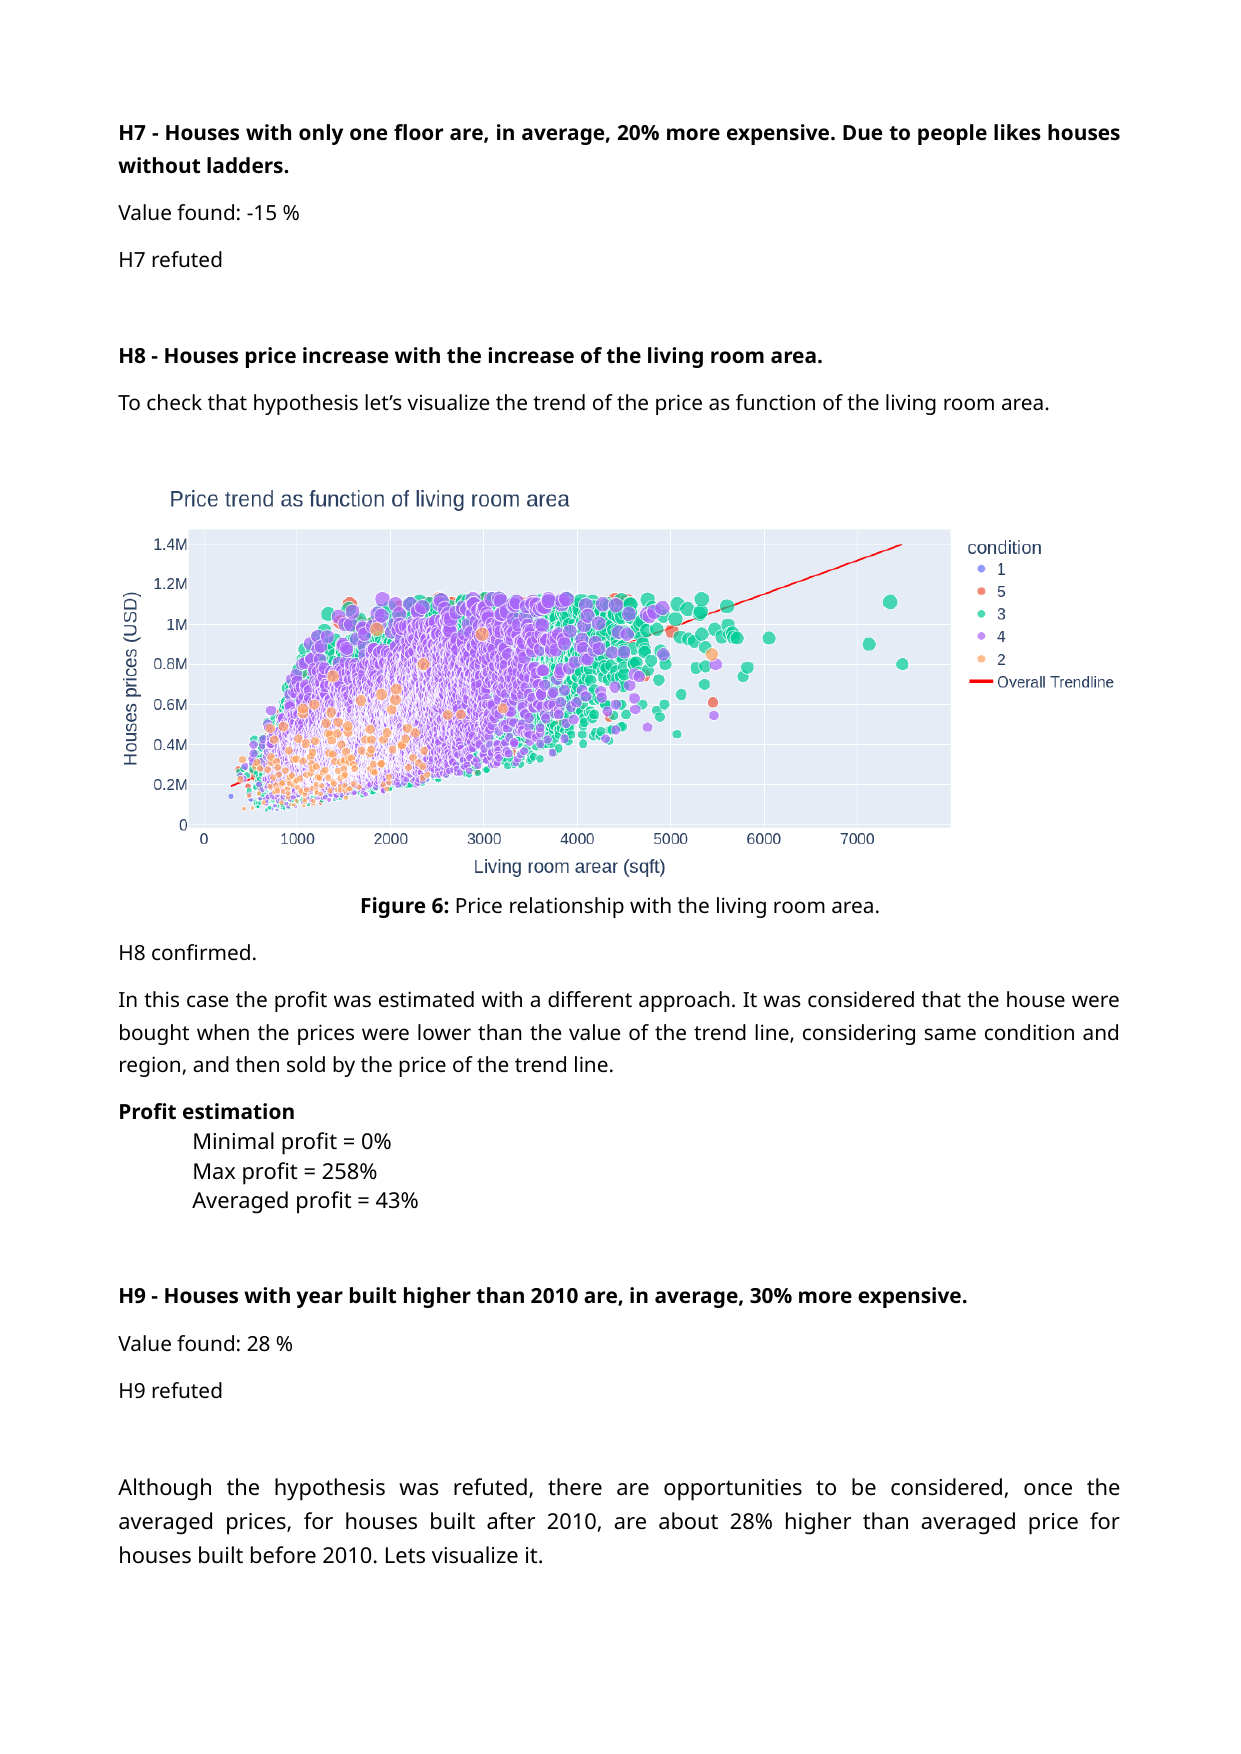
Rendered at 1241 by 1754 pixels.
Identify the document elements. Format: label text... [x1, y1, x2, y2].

text Averaged profit = 43% [192, 1186, 1122, 1215]
text Minimal profit = 0% [192, 1126, 1122, 1156]
text H7 - Houses with only one floor are, in average, 20% more expensive. Due to people likes houses without ladders. [118, 118, 1122, 179]
text H8 confirmed. [118, 938, 1122, 966]
text Figure 6: Price relationship with the living room area. [118, 887, 1122, 919]
text In this case the profit was estimated with a different approach. It was considered that the house were bought when the prices were lower than the value of the trend line, considering same condition and region, and then sold by the price of the trend line. [118, 985, 1122, 1079]
text H9 refuted [118, 1376, 1122, 1404]
text Profit estimation [118, 1097, 1122, 1126]
picture [118, 482, 1123, 887]
text H9 - Houses with year built higher than 2010 are, in average, 30% more expensive. [118, 1281, 1122, 1310]
text Value found: -15 % [118, 198, 1122, 226]
text Max profit = 258% [192, 1156, 1122, 1186]
text H7 refuted [118, 245, 1122, 273]
text H8 - Houses price increase with the increase of the living room area. [118, 341, 1122, 369]
text To check that hypothesis let’s visualize the trend of the price as function of the living room area. [118, 388, 1122, 417]
text Although the hypothesis was refuted, there are opportunities to be considered, once the averaged prices, for houses built after 2010, are about 28% higher than averaged price for houses built before 2010. Lets visualize it. [118, 1472, 1122, 1570]
text Value found: 28 % [118, 1329, 1122, 1357]
